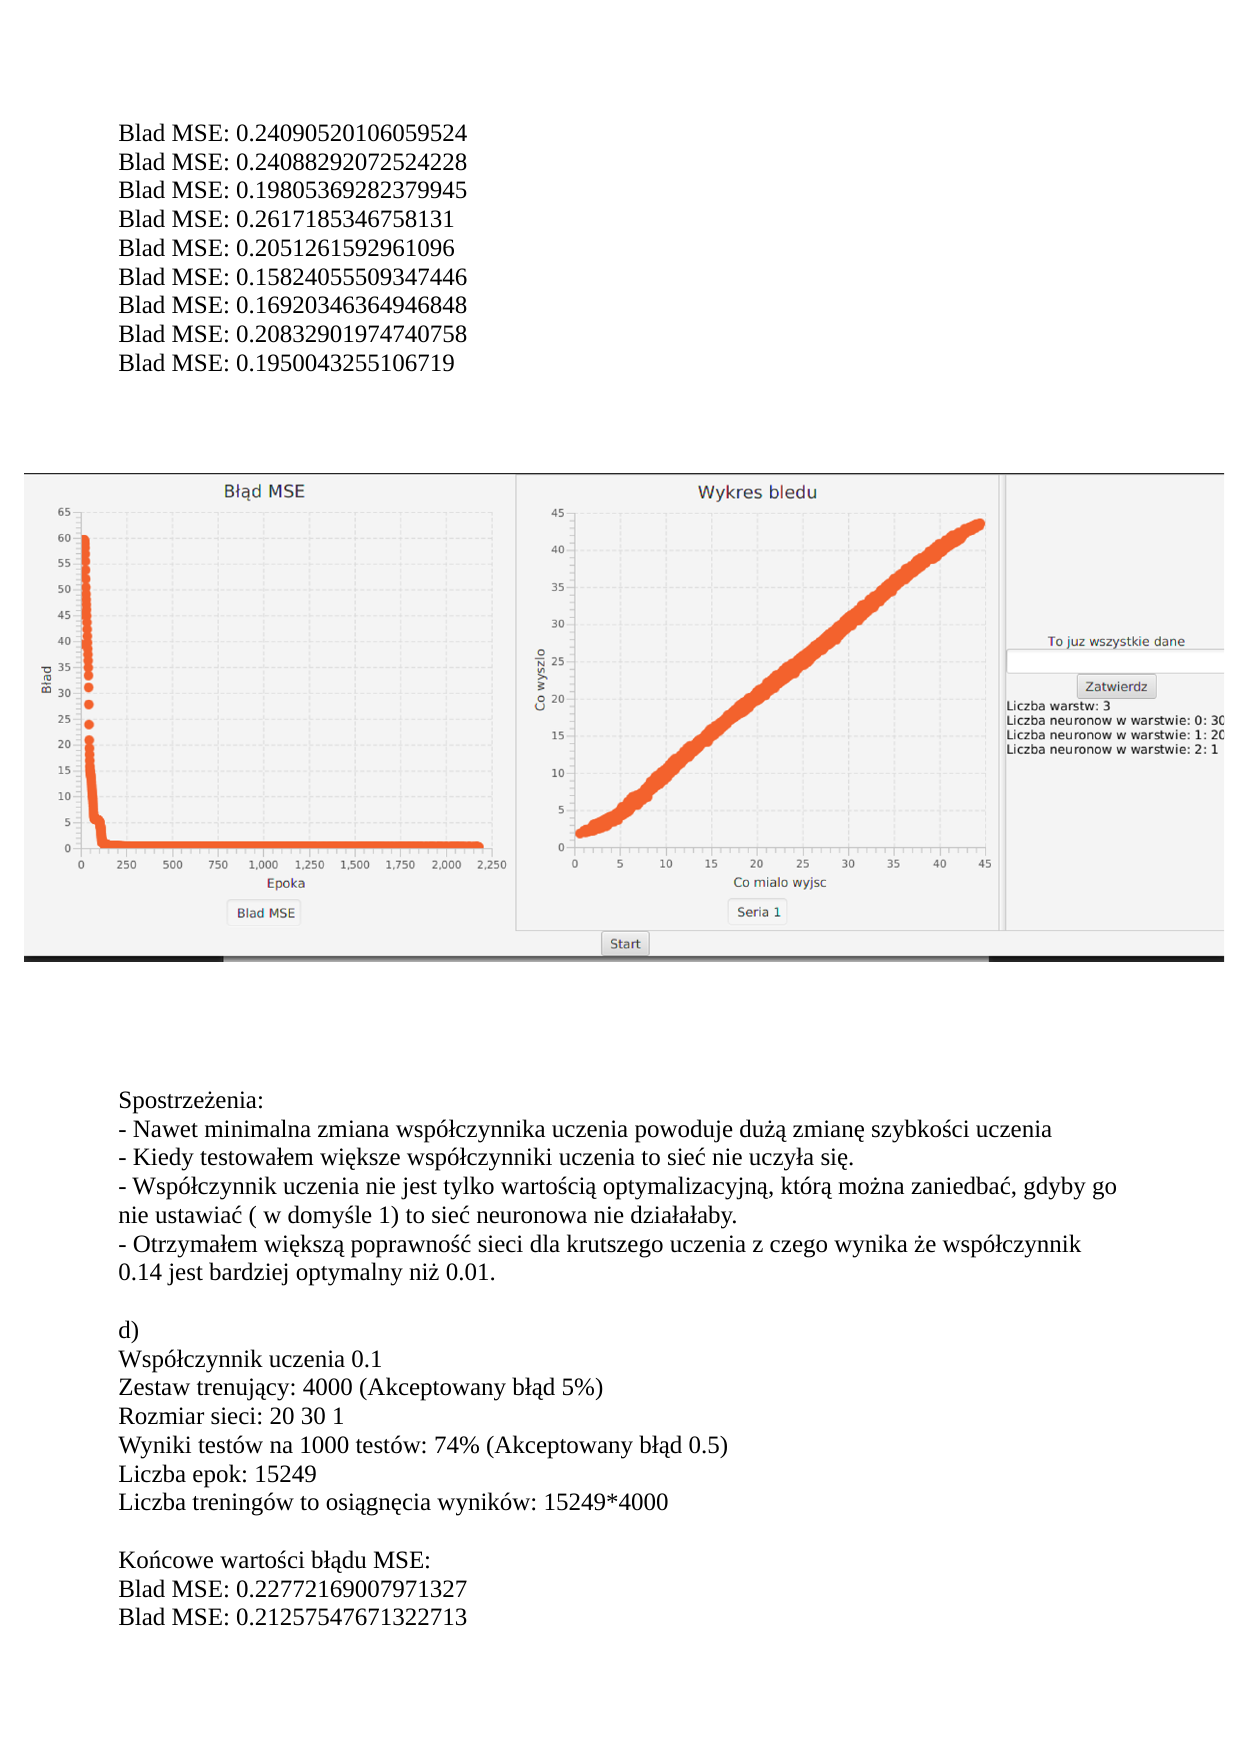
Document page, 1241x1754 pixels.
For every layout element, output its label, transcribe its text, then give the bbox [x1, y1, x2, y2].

text - Kiedy testowałem większe współczynniki uczenia to sieć nie uczyła się. [118, 1142, 1122, 1171]
text Rozmiar sieci: 20 30 1 [118, 1401, 1122, 1430]
text Blad MSE: 0.20832901974740758 [118, 319, 1122, 348]
text Blad MSE: 0.15824055509347446 [118, 262, 1122, 291]
text Liczba treningów to osiągnęcia wyników: 15249*4000 [118, 1487, 1122, 1516]
text Blad MSE: 0.1950043255106719 [118, 348, 1122, 377]
text Zestaw trenujący: 4000 (Akceptowany błąd 5%) [118, 1372, 1122, 1401]
text Blad MSE: 0.22772169007971327 [118, 1574, 1122, 1602]
text Blad MSE: 0.2051261592961096 [118, 233, 1122, 262]
text d) [118, 1315, 1122, 1344]
text Blad MSE: 0.19805369282379945 [118, 176, 1122, 204]
text Spostrzeżenia: [118, 1085, 1122, 1114]
text Wyniki testów na 1000 testów: 74% (Akceptowany błąd 0.5) [118, 1430, 1122, 1459]
text Blad MSE: 0.16920346364946848 [118, 291, 1122, 319]
text Blad MSE: 0.24090520106059524 [118, 118, 1122, 147]
text Blad MSE: 0.2617185346758131 [118, 204, 1122, 233]
text Końcowe wartości błądu MSE: [118, 1545, 1122, 1574]
text Współczynnik uczenia 0.1 [118, 1344, 1122, 1372]
text - Współczynnik uczenia nie jest tylko wartością optymalizacyjną, którą można zaniedbać, gdyby go nie ustawiać ( w domyśle 1) to sieć neuronowa nie działałaby. [118, 1171, 1122, 1229]
text - Nawet minimalna zmiana współczynnika uczenia powoduje dużą zmianę szybkości uczenia [118, 1114, 1122, 1142]
picture [16, 405, 1225, 1085]
text Liczba epok: 15249 [118, 1459, 1122, 1487]
text Blad MSE: 0.24088292072524228 [118, 147, 1122, 176]
text - Otrzymałem większą poprawność sieci dla krutszego uczenia z czego wynika że współczynnik 0.14 jest bardziej optymalny niż 0.01. [118, 1229, 1122, 1286]
text Blad MSE: 0.21257547671322713 [118, 1602, 1122, 1631]
